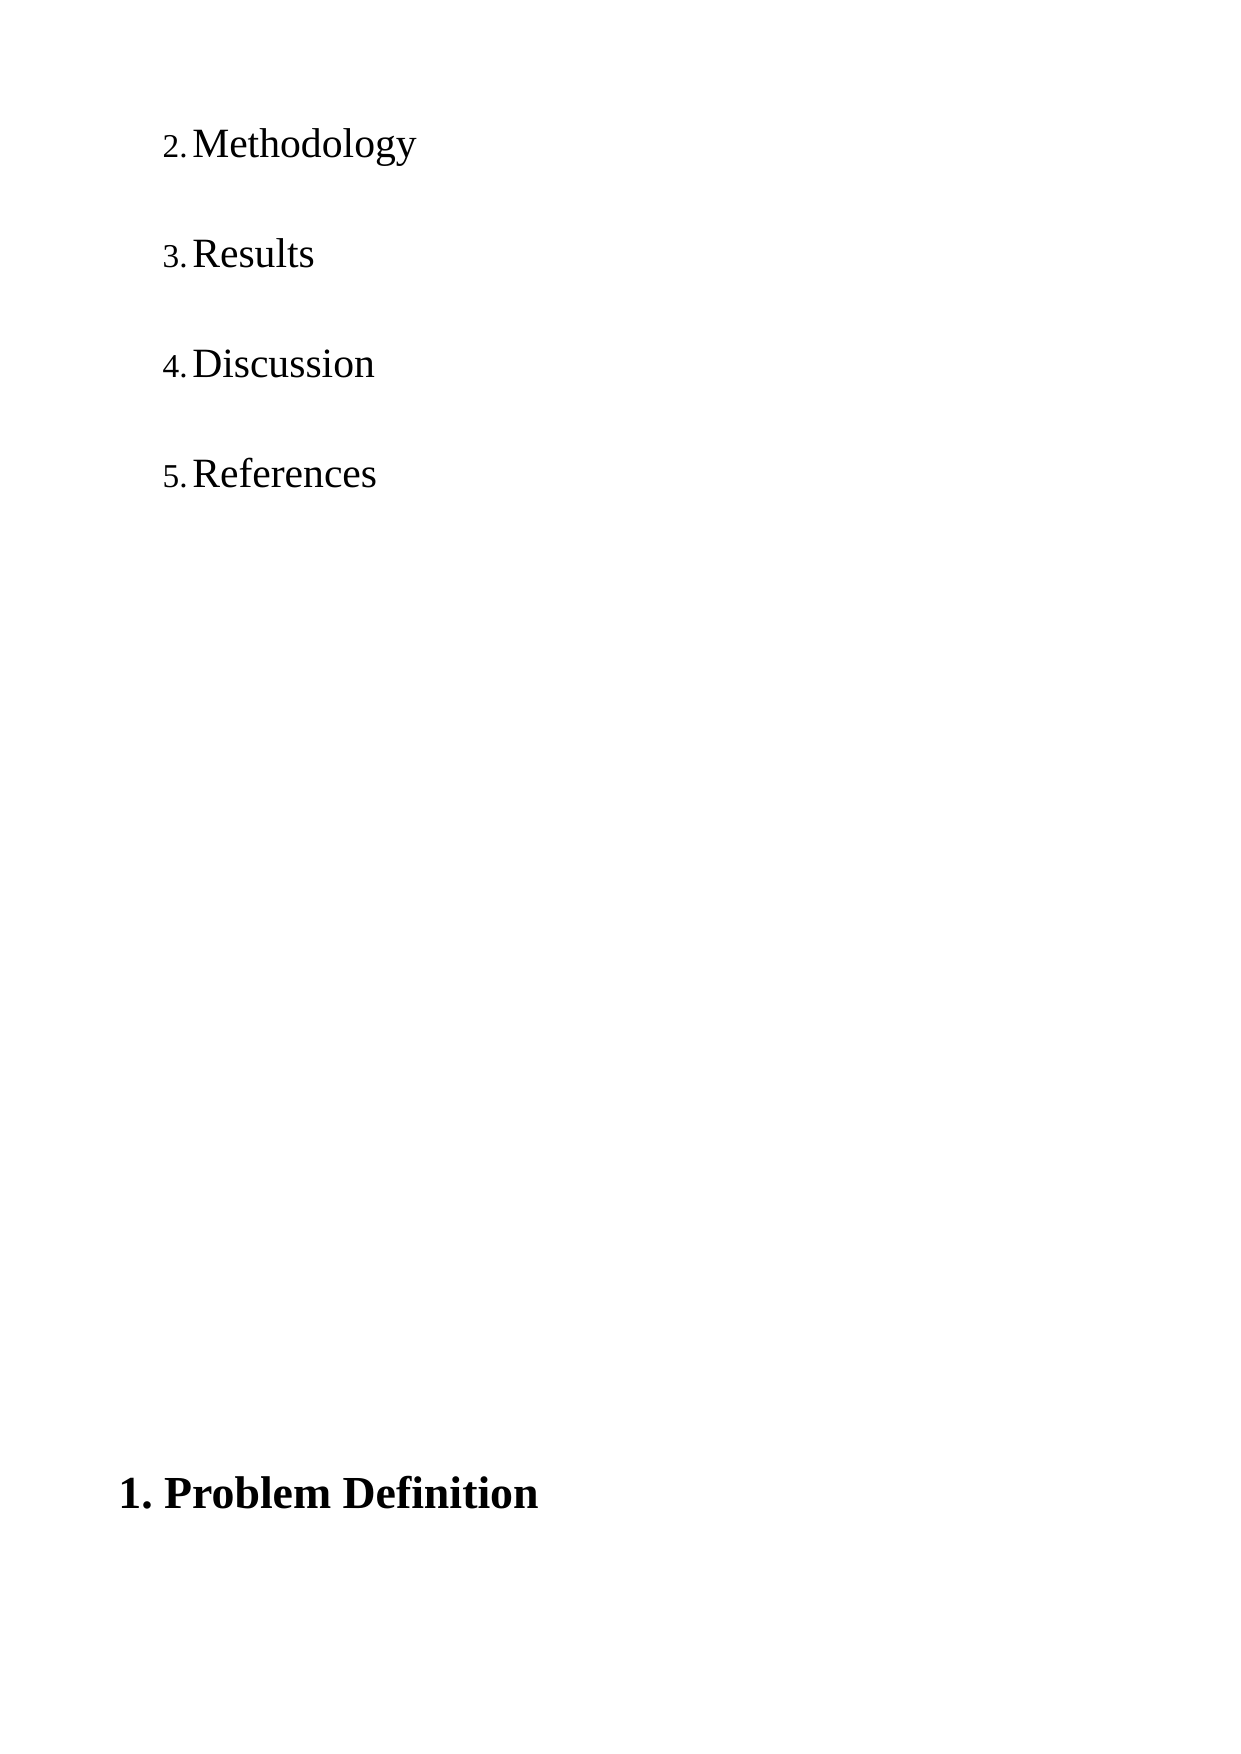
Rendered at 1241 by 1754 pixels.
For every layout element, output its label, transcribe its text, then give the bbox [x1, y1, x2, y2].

list Methodology [162, 118, 1122, 166]
list Results [162, 228, 1122, 276]
subtitle 1. Problem Definition [118, 1466, 1122, 1518]
list Discussion [162, 338, 1122, 386]
list References [162, 449, 1122, 497]
